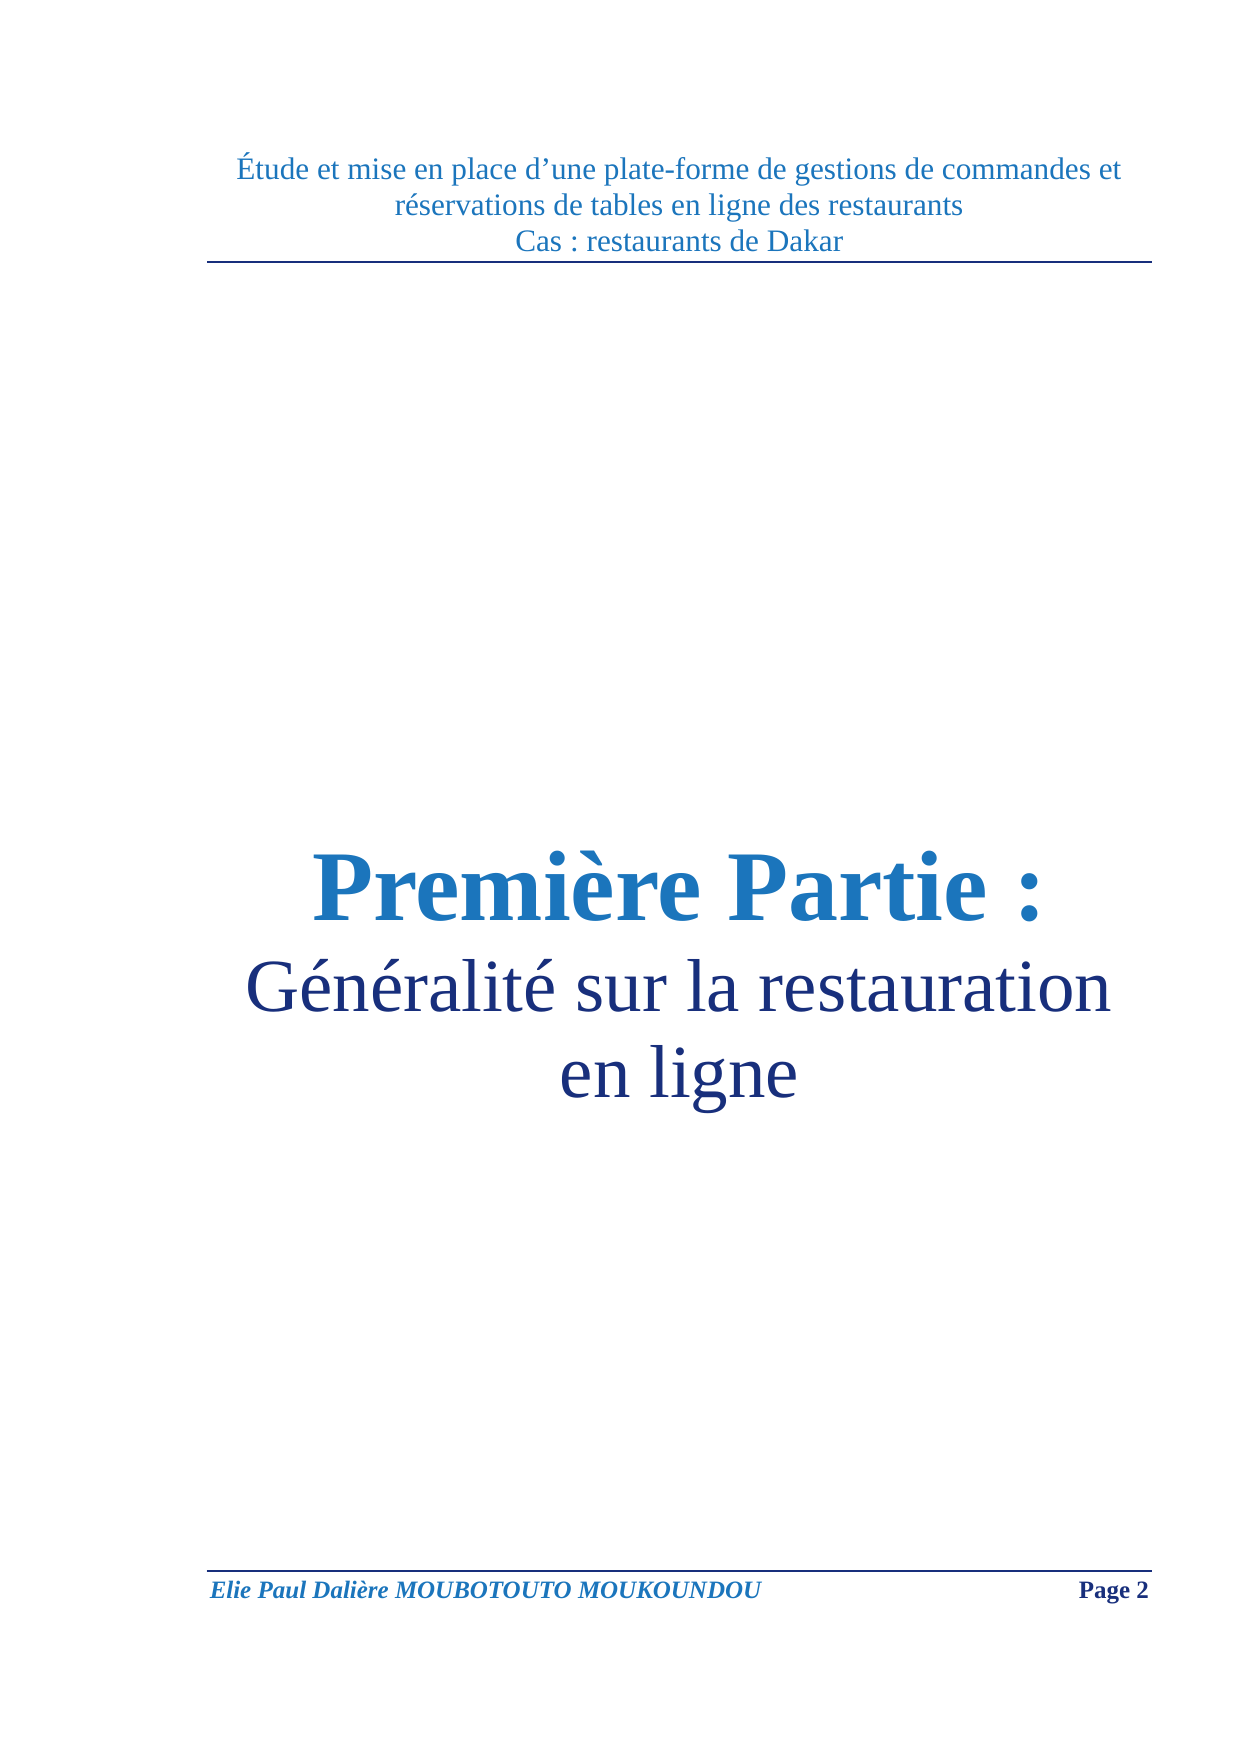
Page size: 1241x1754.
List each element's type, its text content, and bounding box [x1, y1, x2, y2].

subtitle Première Partie : Généralité sur la restauration en ligne [207, 827, 1152, 1114]
